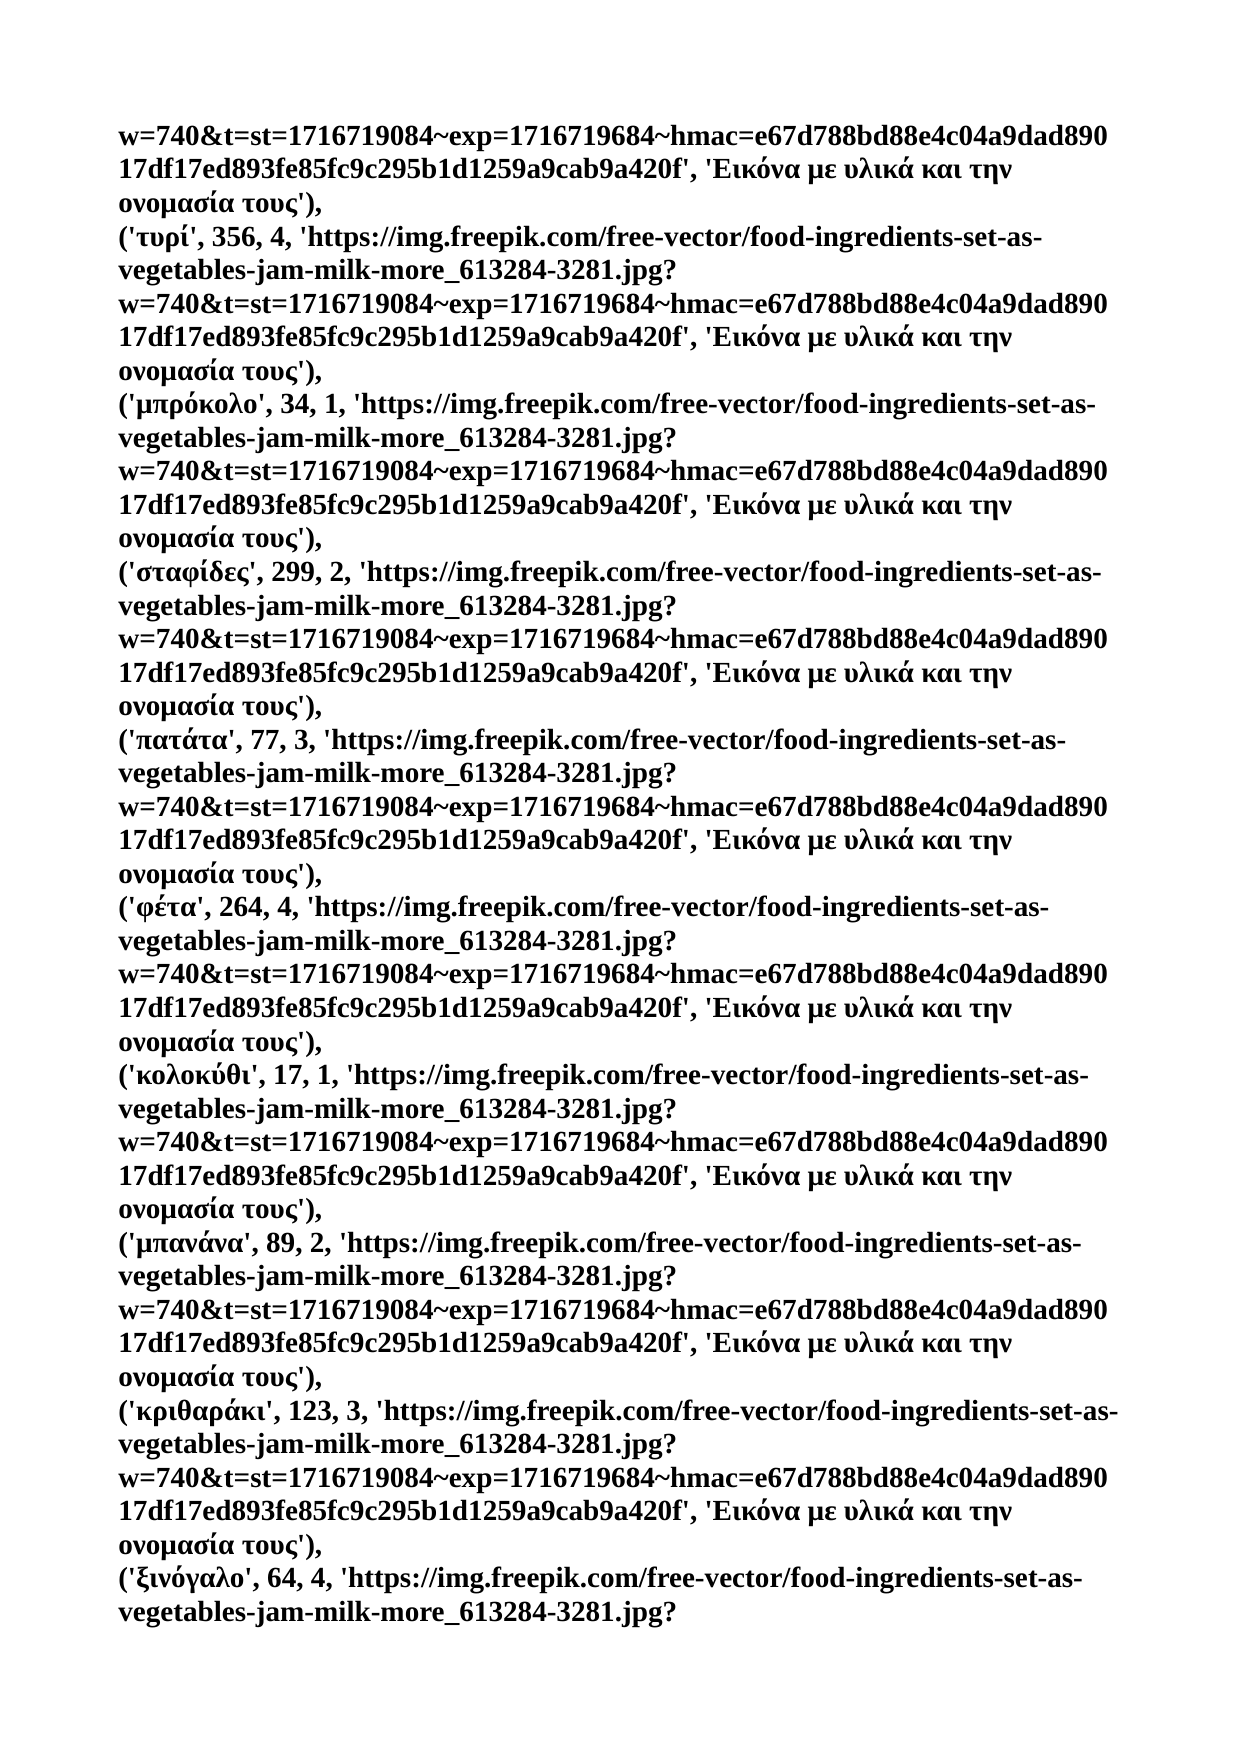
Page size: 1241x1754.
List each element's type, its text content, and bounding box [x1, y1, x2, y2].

text ('μπρόκολο', 34, 1, 'https://img.freepik.com/free-vector/food-ingredients-set-as-vegetables-jam-milk-more_613284-3281.jpg?w=740&t=st=1716719084~exp=1716719684~hmac=e67d788bd88e4c04a9dad89017df17ed893fe85fc9c295b1d1259a9cab9a420f', 'Εικόνα με υλικά και την ονομασία τους'), [118, 386, 1122, 554]
text ('ξινόγαλο', 64, 4, 'https://img.freepik.com/free-vector/food-ingredients-set-as-vegetables-jam-milk-more_613284-3281.jpg? [118, 1560, 1122, 1627]
text ('σταφίδες', 299, 2, 'https://img.freepik.com/free-vector/food-ingredients-set-as-vegetables-jam-milk-more_613284-3281.jpg?w=740&t=st=1716719084~exp=1716719684~hmac=e67d788bd88e4c04a9dad89017df17ed893fe85fc9c295b1d1259a9cab9a420f', 'Εικόνα με υλικά και την ονομασία τους'), [118, 554, 1122, 722]
text ('τυρί', 356, 4, 'https://img.freepik.com/free-vector/food-ingredients-set-as-vegetables-jam-milk-more_613284-3281.jpg?w=740&t=st=1716719084~exp=1716719684~hmac=e67d788bd88e4c04a9dad89017df17ed893fe85fc9c295b1d1259a9cab9a420f', 'Εικόνα με υλικά και την ονομασία τους'), [118, 219, 1122, 386]
text ('κριθαράκι', 123, 3, 'https://img.freepik.com/free-vector/food-ingredients-set-as-vegetables-jam-milk-more_613284-3281.jpg?w=740&t=st=1716719084~exp=1716719684~hmac=e67d788bd88e4c04a9dad89017df17ed893fe85fc9c295b1d1259a9cab9a420f', 'Εικόνα με υλικά και την ονομασία τους'), [118, 1393, 1122, 1560]
text w=740&t=st=1716719084~exp=1716719684~hmac=e67d788bd88e4c04a9dad89017df17ed893fe85fc9c295b1d1259a9cab9a420f', 'Εικόνα με υλικά και την ονομασία τους'), [118, 118, 1122, 219]
text ('μπανάνα', 89, 2, 'https://img.freepik.com/free-vector/food-ingredients-set-as-vegetables-jam-milk-more_613284-3281.jpg?w=740&t=st=1716719084~exp=1716719684~hmac=e67d788bd88e4c04a9dad89017df17ed893fe85fc9c295b1d1259a9cab9a420f', 'Εικόνα με υλικά και την ονομασία τους'), [118, 1225, 1122, 1393]
text ('πατάτα', 77, 3, 'https://img.freepik.com/free-vector/food-ingredients-set-as-vegetables-jam-milk-more_613284-3281.jpg?w=740&t=st=1716719084~exp=1716719684~hmac=e67d788bd88e4c04a9dad89017df17ed893fe85fc9c295b1d1259a9cab9a420f', 'Εικόνα με υλικά και την ονομασία τους'), [118, 722, 1122, 889]
text ('κολοκύθι', 17, 1, 'https://img.freepik.com/free-vector/food-ingredients-set-as-vegetables-jam-milk-more_613284-3281.jpg?w=740&t=st=1716719084~exp=1716719684~hmac=e67d788bd88e4c04a9dad89017df17ed893fe85fc9c295b1d1259a9cab9a420f', 'Εικόνα με υλικά και την ονομασία τους'), [118, 1057, 1122, 1225]
text ('φέτα', 264, 4, 'https://img.freepik.com/free-vector/food-ingredients-set-as-vegetables-jam-milk-more_613284-3281.jpg?w=740&t=st=1716719084~exp=1716719684~hmac=e67d788bd88e4c04a9dad89017df17ed893fe85fc9c295b1d1259a9cab9a420f', 'Εικόνα με υλικά και την ονομασία τους'), [118, 889, 1122, 1057]
